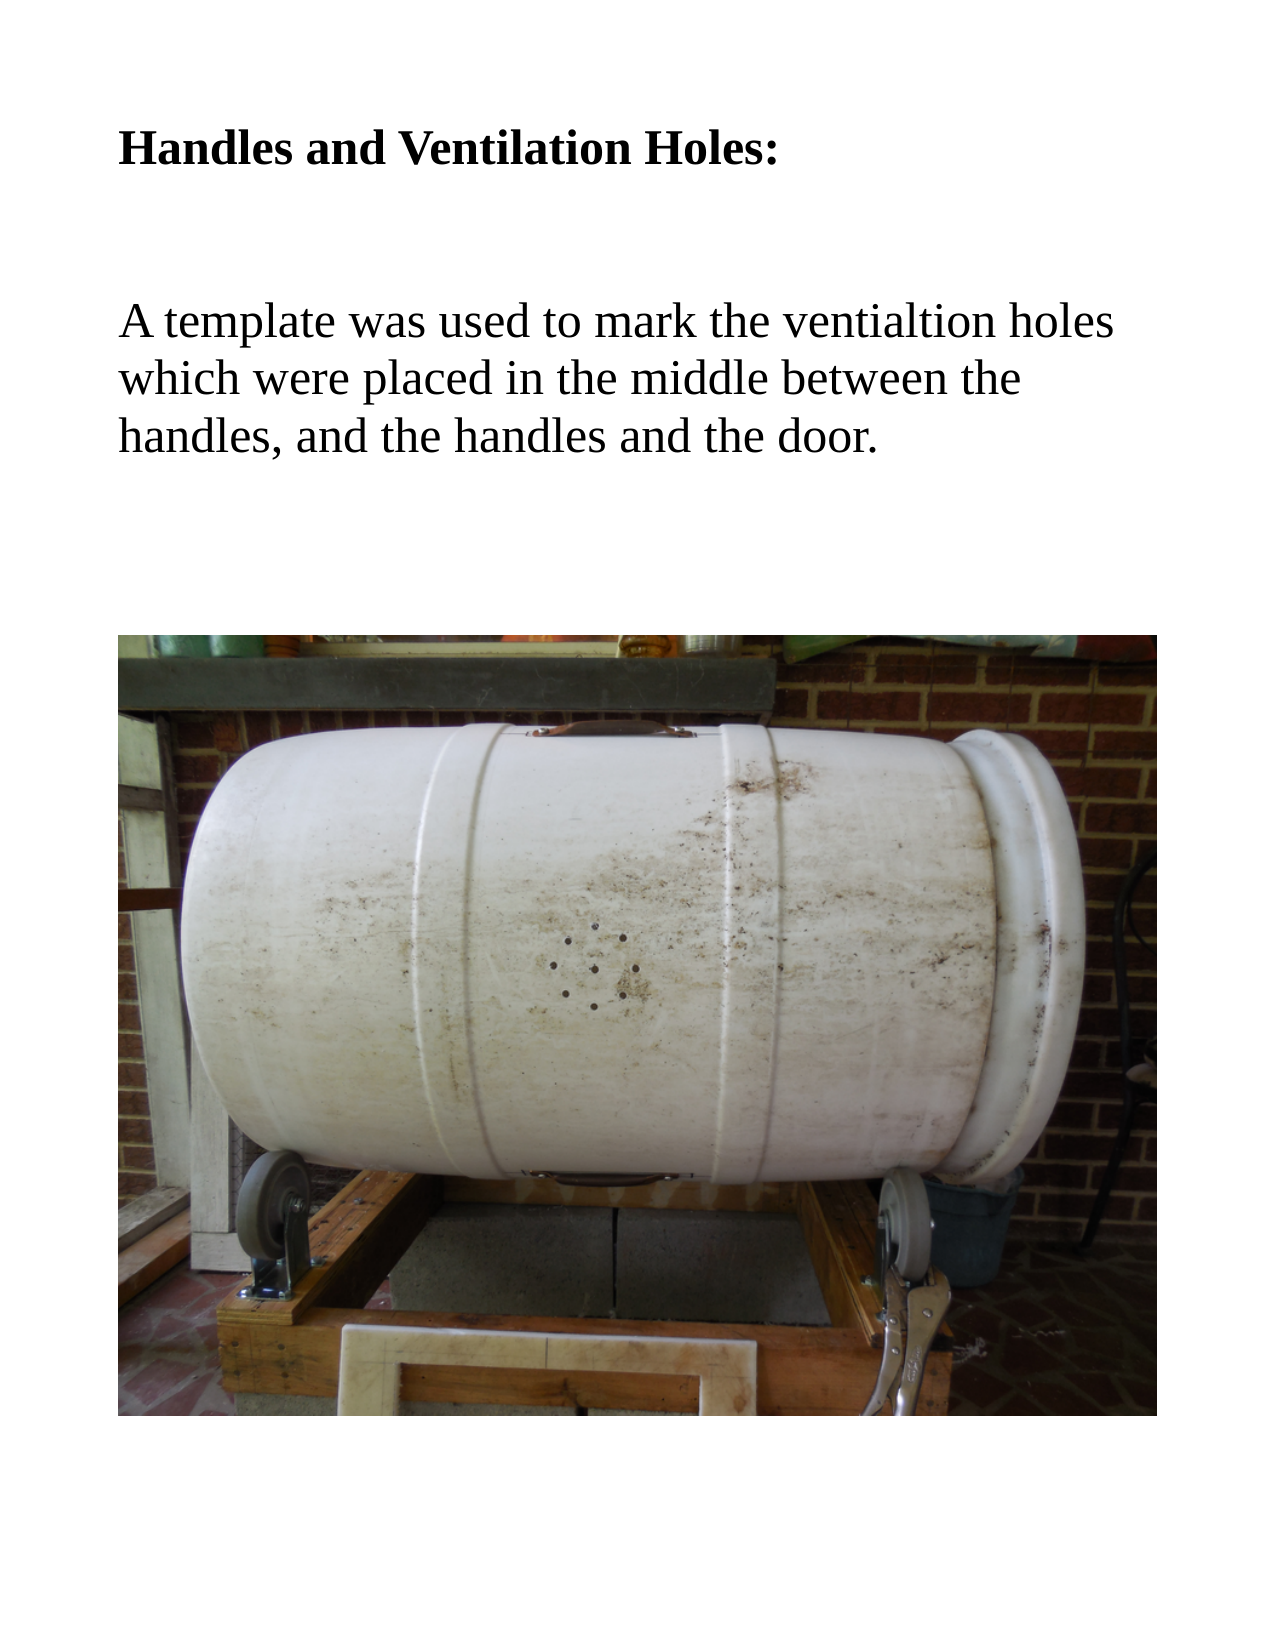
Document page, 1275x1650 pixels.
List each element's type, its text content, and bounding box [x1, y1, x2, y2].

text A template was used to mark the ventialtion holes which were placed in the middle between the handles, and the handles and the door. [118, 291, 1157, 463]
picture [118, 635, 1157, 1416]
text Handles and Ventilation Holes: [118, 118, 1157, 176]
